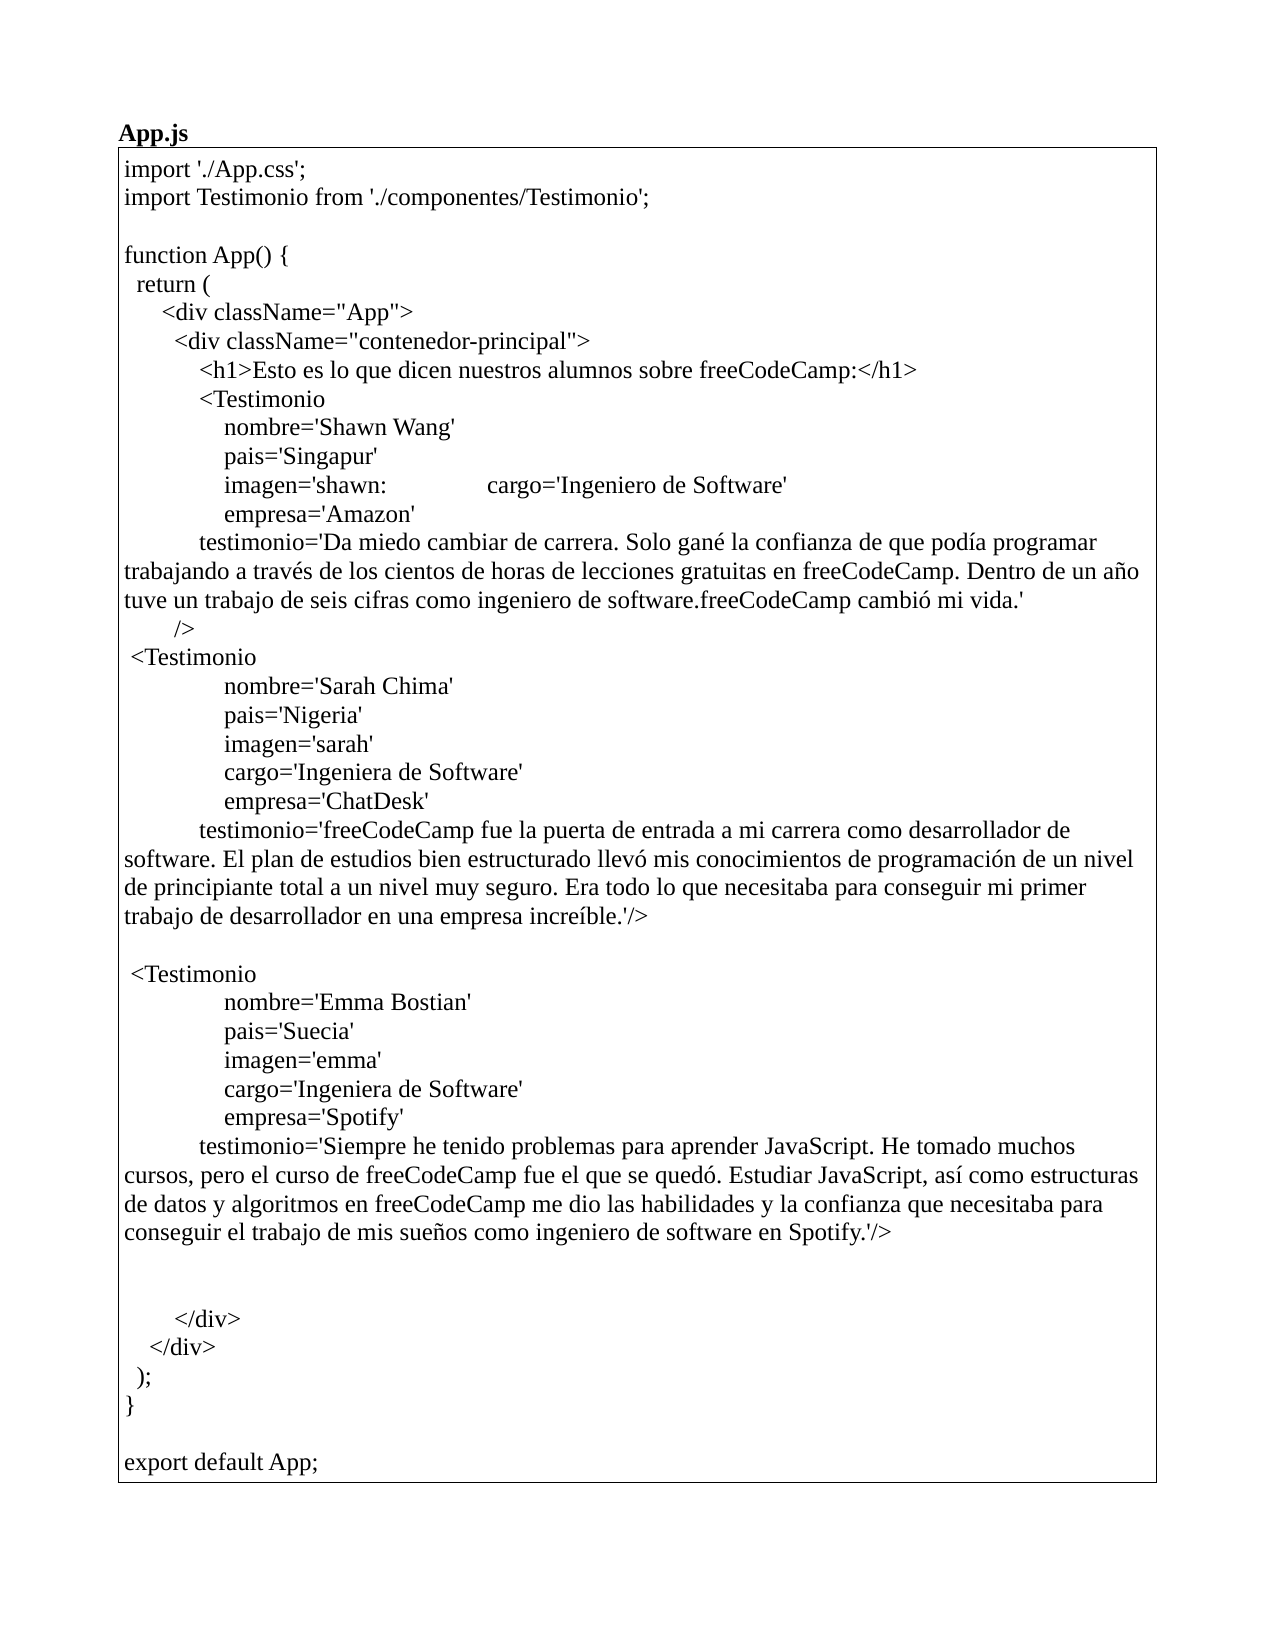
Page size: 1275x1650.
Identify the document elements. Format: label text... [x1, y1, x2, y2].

table_header import './App.css'; import Testimonio from './componentes/Testimonio'; function App() { return ( <div className="App"> <div className="contenedor-principal"> <h1>Esto es lo que dicen nuestros alumnos sobre freeCodeCamp:</h1> <Testimonio nombre='Shawn Wang' pais='Singapur' imagen='shawn: cargo='Ingeniero de Software' empresa='Amazon' testimonio='Da miedo cambiar de carrera. Solo gané la confianza de que podía programar trabajando a través de los cientos de horas de lecciones gratuitas en freeCodeCamp. Dentro de un año tuve un trabajo de seis cifras como ingeniero de software.freeCodeCamp cambió mi vida.' /> <Testimonio nombre='Sarah Chima' pais='Nigeria' imagen='sarah' cargo='Ingeniera de Software' empresa='ChatDesk' testimonio='freeCodeCamp fue la puerta de entrada a mi carrera como desarrollador de software. El plan de estudios bien estructurado llevó mis conocimientos de programación de un nivel de principiante total a un nivel muy seguro. Era todo lo que necesitaba para conseguir mi primer trabajo de desarrollador en una empresa increíble.'/> <Testimonio nombre='Emma Bostian' pais='Suecia' imagen='emma' cargo='Ingeniera de Software' empresa='Spotify' testimonio='Siempre he tenido problemas para aprender JavaScript. He tomado muchos cursos, pero el curso de freeCodeCamp fue el que se quedó. Estudiar JavaScript, así como estructuras de datos y algoritmos en freeCodeCamp me dio las habilidades y la confianza que necesitaba para conseguir el trabajo de mis sueños como ingeniero de software en Spotify.'/> </div> </div> ); } export default App; [119, 148, 1156, 1482]
text App.js [118, 118, 1157, 147]
